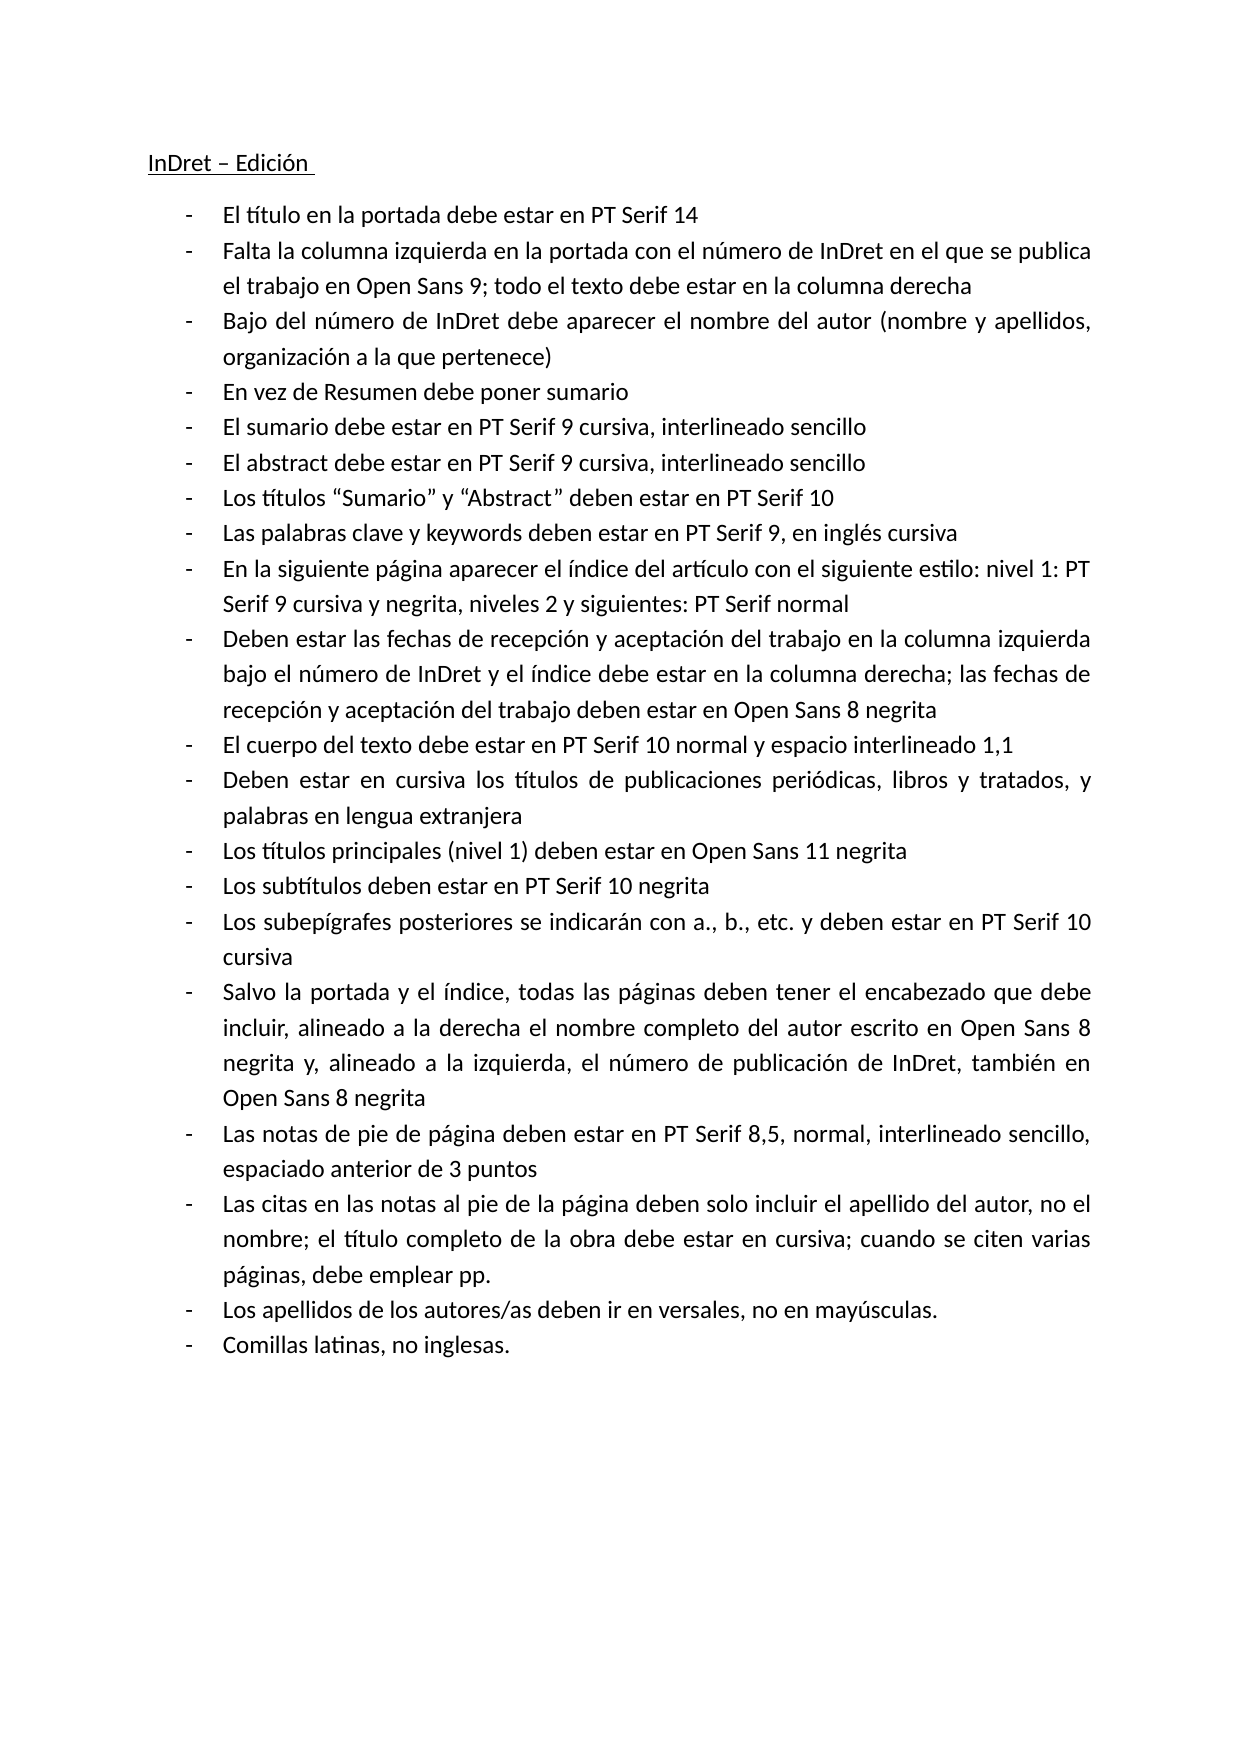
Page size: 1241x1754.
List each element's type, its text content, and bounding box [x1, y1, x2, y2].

list Falta la columna izquierda en la portada con el número de InDret en el que se publica el trabajo en Open Sans 9; todo el texto debe estar en la columna derecha [185, 235, 1093, 301]
list Los apellidos de los autores/as deben ir en versales, no en mayúsculas. [185, 1294, 1093, 1325]
list El cuerpo del texto debe estar en PT Serif 10 normal y espacio interlineado 1,1 [185, 729, 1093, 760]
list Las palabras clave y keywords deben estar en PT Serif 9, en inglés cursiva [185, 517, 1093, 548]
list Los subtítulos deben estar en PT Serif 10 negrita [185, 871, 1093, 901]
list Deben estar las fechas de recepción y aceptación del trabajo en la columna izquierda bajo el número de InDret y el índice debe estar en la columna derecha; las fechas de recepción y aceptación del trabajo deben estar en Open Sans 8 negrita [185, 623, 1093, 724]
list Salvo la portada y el índice, todas las páginas deben tener el encabezado que debe incluir, alineado a la derecha el nombre completo del autor escrito en Open Sans 8 negrita y, alineado a la izquierda, el número de publicación de InDret, también en Open Sans 8 negrita [185, 976, 1093, 1113]
list Bajo del número de InDret debe aparecer el nombre del autor (nombre y apellidos, organización a la que pertenece) [185, 306, 1093, 371]
list En vez de Resumen debe poner sumario [185, 376, 1093, 407]
list Comillas latinas, no inglesas. [185, 1329, 1093, 1360]
list Los títulos principales (nivel 1) deben estar en Open Sans 11 negrita [185, 835, 1093, 866]
list Las citas en las notas al pie de la página deben solo incluir el apellido del autor, no el nombre; el título completo de la obra debe estar en cursiva; cuando se citen varias páginas, debe emplear pp. [185, 1188, 1093, 1289]
list Los títulos “Sumario” y “Abstract” deben estar en PT Serif 10 [185, 482, 1093, 513]
list Los subepígrafes posteriores se indicarán con a., b., etc. y deben estar en PT Serif 10 cursiva [185, 906, 1093, 972]
list En la siguiente página aparecer el índice del artículo con el siguiente estilo: nivel 1: PT Serif 9 cursiva y negrita, niveles 2 y siguientes: PT Serif normal [185, 553, 1093, 618]
list El abstract debe estar en PT Serif 9 cursiva, interlineado sencillo [185, 447, 1093, 477]
list El título en la portada debe estar en PT Serif 14 [185, 199, 1093, 230]
text InDret – Edición [148, 148, 1093, 178]
list Deben estar en cursiva los títulos de publicaciones periódicas, libros y tratados, y palabras en lengua extranjera [185, 764, 1093, 830]
list El sumario debe estar en PT Serif 9 cursiva, interlineado sencillo [185, 411, 1093, 442]
list Las notas de pie de página deben estar en PT Serif 8,5, normal, interlineado sencillo, espaciado anterior de 3 puntos [185, 1118, 1093, 1183]
